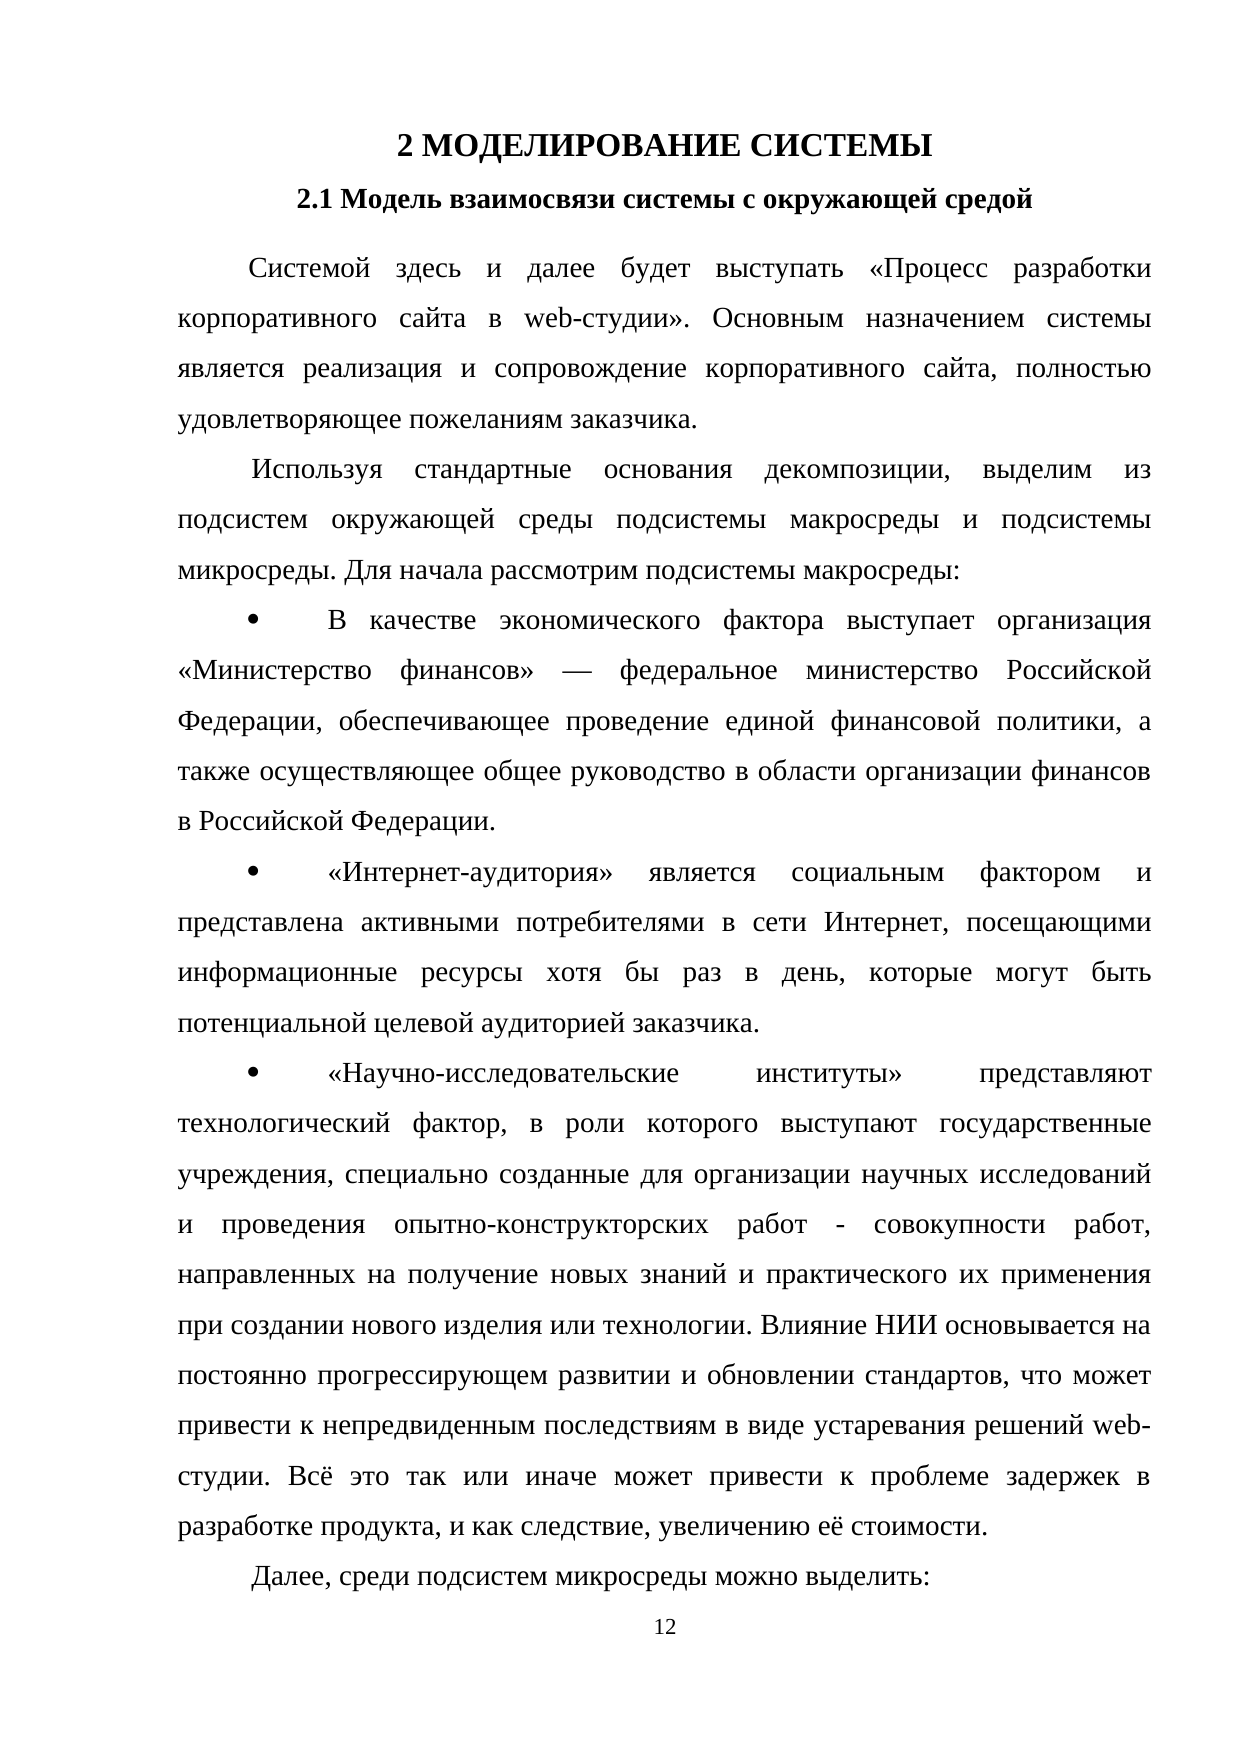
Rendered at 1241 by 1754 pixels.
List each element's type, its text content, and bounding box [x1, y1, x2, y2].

list В качестве экономического фактора выступает организация «Министерство финансов» — федеральное министерство Российской Федерации, обеспечивающее проведение единой финансовой политики, а также осуществляющее общее руководство в области организации финансов в Российской Федерации. [177, 602, 1152, 837]
subtitle 2 МОДЕЛИРОВАНИЕ СИСТЕМЫ [177, 125, 1152, 163]
text Системой здесь и далее будет выступать «Процесс разработки корпоративного сайта в web-студии». Основным назначением системы является реализация и сопровождение корпоративного сайта, полностью удовлетворяющее пожеланиям заказчика. [177, 250, 1152, 434]
list «Научно-исследовательские институты» представляют технологический фактор, в роли которого выступают государственные учреждения, специально созданные для организации научных исследований и проведения опытно-конструкторских работ - совокупности работ, направленных на получение новых знаний и практического их применения при создании нового изделия или технологии. Влияние НИИ основывается на постоянно прогрессирующем развитии и обновлении стандартов, что может привести к непредвиденным последствиям в виде устаревания решений web-студии. Всё это так или иначе может привести к проблеме задержек в разработке продукта, и как следствие, увеличению её стоимости. [177, 1055, 1152, 1542]
text Используя стандартные основания декомпозиции, выделим из подсистем окружающей среды подсистемы макросреды и подсистемы микросреды. Для начала рассмотрим подсистемы макросреды: [177, 451, 1152, 585]
list «Интернет-аудитория» является социальным фактором и представлена активными потребителями в сети Интернет, посещающими информационные ресурсы хотя бы раз в день, которые могут быть потенциальной целевой аудиторией заказчика. [177, 854, 1152, 1038]
text Далее, среди подсистем микросреды можно выделить: [177, 1558, 1152, 1592]
subtitle 2.1 Модель взаимосвязи системы с окружающей средой [177, 181, 1152, 215]
